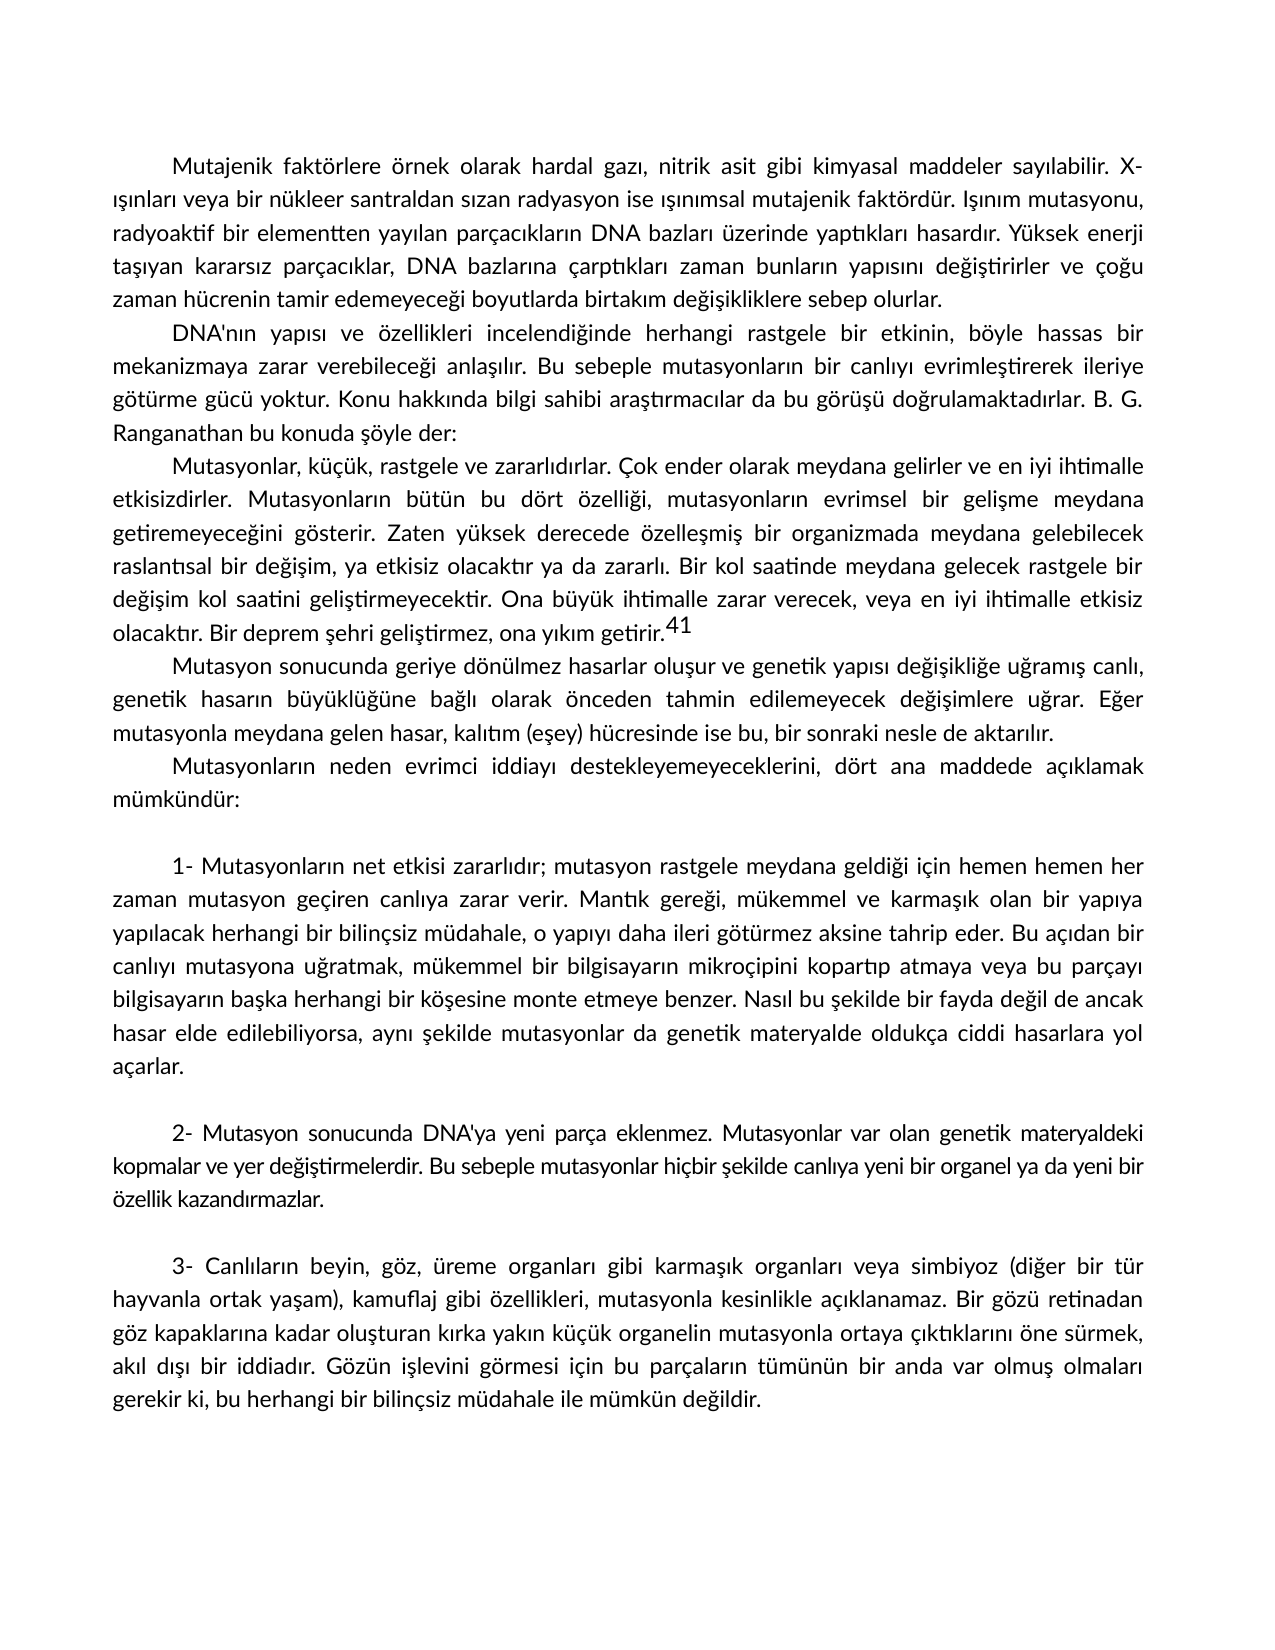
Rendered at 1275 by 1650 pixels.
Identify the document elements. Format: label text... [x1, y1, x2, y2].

text 1- Mutasyonların net etkisi zararlıdır; mutasyon rastgele meydana geldiği için hemen hemen her zaman mutasyon geçiren canlıya zarar verir. Mantık gereği, mükemmel ve karmaşık olan bir yapıya yapılacak herhangi bir bilinçsiz müdahale, o yapıyı daha ileri götürmez aksine tahrip eder. Bu açıdan bir canlıyı mutasyona uğratmak, mükemmel bir bilgisayarın mikroçipini kopartıp atmaya veya bu parçayı bilgisayarın başka herhangi bir köşesine monte etmeye benzer. Nasıl bu şekilde bir fayda değil de ancak hasar elde edilebiliyorsa, aynı şekilde mutasyonlar da genetik materyalde oldukça ciddi hasarlara yol açarlar. [112, 848, 1145, 1081]
text Mutasyon sonucunda geriye dönülmez hasarlar oluşur ve genetik yapısı değişikliğe uğramış canlı, genetik hasarın büyüklüğüne bağlı olarak önceden tahmin edilemeyecek değişimlere uğrar. Eğer mutasyonla meydana gelen hasar, kalıtım (eşey) hücresinde ise bu, bir sonraki nesle de aktarılır. [112, 648, 1145, 748]
text 3- Canlıların beyin, göz, üreme organları gibi karmaşık organları veya simbiyoz (diğer bir tür hayvanla ortak yaşam), kamuflaj gibi özellikleri, mutasyonla kesinlikle açıklanamaz. Bir gözü retinadan göz kapaklarına kadar oluşturan kırka yakın küçük organelin mutasyonla ortaya çıktıklarını öne sürmek, akıl dışı bir iddiadır. Gözün işlevini görmesi için bu parçaların tümünün bir anda var olmuş olmaları gerekir ki, bu herhangi bir bilinçsiz müdahale ile mümkün değildir. [112, 1248, 1145, 1414]
text Mutasyonların neden evrimci iddiayı destekleyemeyeceklerini, dört ana maddede açıklamak mümkündür: [112, 748, 1145, 814]
text DNA'nın yapısı ve özellikleri incelendiğinde herhangi rastgele bir etkinin, böyle hassas bir mekanizmaya zarar verebileceği anlaşılır. Bu sebeple mutasyonların bir canlıyı evrimleştirerek ileriye götürme gücü yoktur. Konu hakkında bilgi sahibi araştırmacılar da bu görüşü doğrulamaktadırlar. B. G. Ranganathan bu konuda şöyle der: [112, 314, 1145, 448]
text Mutajenik faktörlere örnek olarak hardal gazı, nitrik asit gibi kimyasal maddeler sayılabilir. X-ışınları veya bir nükleer santraldan sızan radyasyon ise ışınımsal mutajenik faktördür. Işınım mutasyonu, radyoaktif bir elementten yayılan parçacıkların DNA bazları üzerinde yaptıkları hasardır. Yüksek enerji taşıyan kararsız parçacıklar, DNA bazlarına çarptıkları zaman bunların yapısını değiştirirler ve çoğu zaman hücrenin tamir edemeyeceği boyutlarda birtakım değişikliklere sebep olurlar. [112, 148, 1145, 314]
text Mutasyonlar, küçük, rastgele ve zararlıdırlar. Çok ender olarak meydana gelirler ve en iyi ihtimalle etkisizdirler. Mutasyonların bütün bu dört özelliği, mutasyonların evrimsel bir gelişme meydana getiremeyeceğini gösterir. Zaten yüksek derecede özelleşmiş bir organizmada meydana gelebilecek raslantısal bir değişim, ya etkisiz olacaktır ya da zararlı. Bir kol saatinde meydana gelecek rastgele bir değişim kol saatini geliştirmeyecektir. Ona büyük ihtimalle zarar verecek, veya en iyi ihtimalle etkisiz olacaktır. Bir deprem şehri geliştirmez, ona yıkım getirir.41 [112, 448, 1145, 648]
text 2- Mutasyon sonucunda DNA'ya yeni parça eklenmez. Mutasyonlar var olan genetik materyaldeki kopmalar ve yer değiştirmelerdir. Bu sebeple mutasyonlar hiçbir şekilde canlıya yeni bir organel ya da yeni bir özellik kazandırmazlar. [112, 1114, 1145, 1214]
